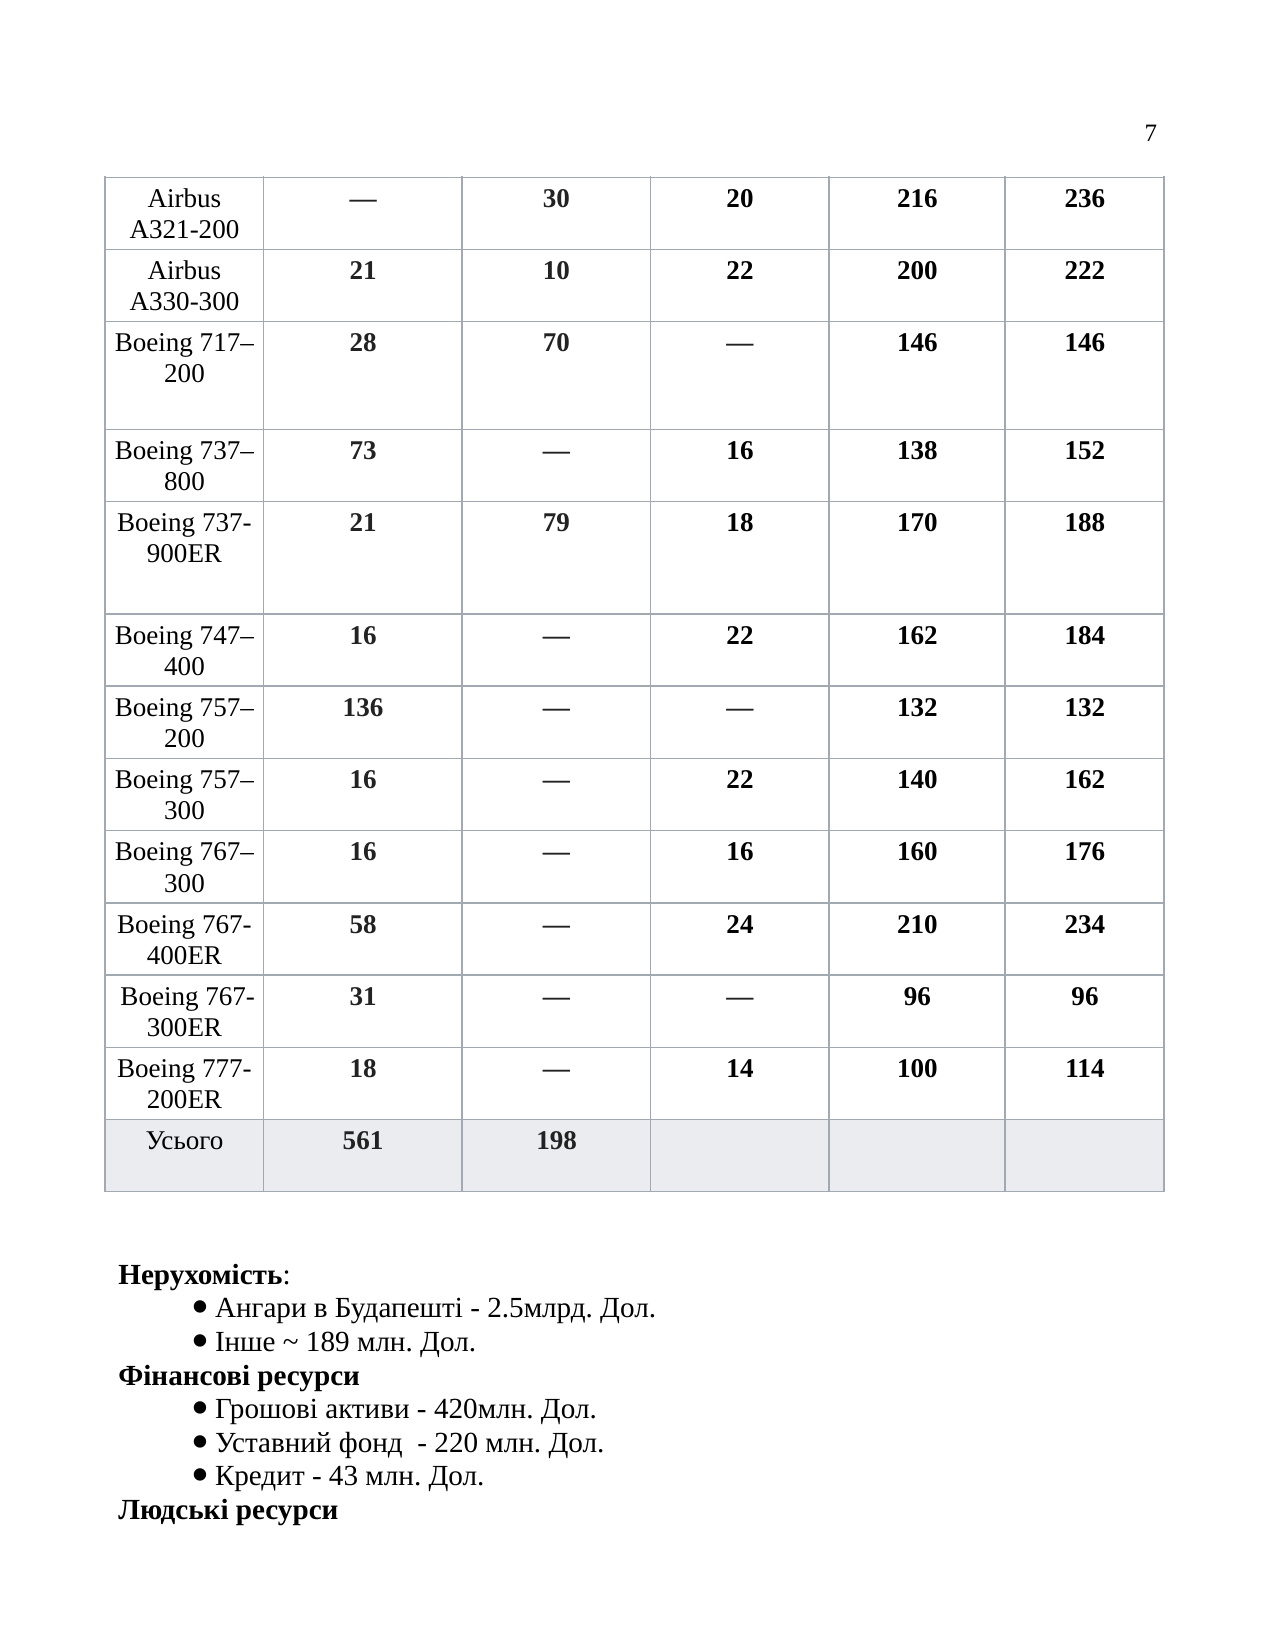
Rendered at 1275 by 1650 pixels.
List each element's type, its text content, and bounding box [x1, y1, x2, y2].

table_cell [651, 1120, 828, 1191]
table_cell 138 [830, 430, 1004, 501]
table_cell — [463, 430, 650, 501]
text ⦁ Грошові активи - 420млн. Дол. [118, 1391, 1157, 1425]
table_cell 96 [830, 976, 1004, 1046]
table_cell — [651, 322, 828, 428]
table_cell 198 [463, 1120, 650, 1191]
table_cell — [463, 831, 650, 902]
text ⦁ Ангари в Будапешті - 2.5млрд. Дол. [118, 1291, 1157, 1324]
table_cell — [651, 976, 828, 1046]
table_cell 22 [651, 615, 828, 685]
text Нерухомість: [118, 1257, 1157, 1291]
text Фінансові ресурси [118, 1358, 1157, 1391]
table_cell 162 [830, 615, 1004, 685]
table_cell — [463, 976, 650, 1046]
table_cell 222 [1006, 250, 1163, 321]
table_cell 22 [651, 759, 828, 830]
table_cell 28 [264, 322, 461, 428]
table_cell — [463, 759, 650, 830]
table_cell [1006, 1120, 1163, 1191]
text ⦁ Уставний фонд - 220 млн. Дол. [118, 1425, 1157, 1458]
table_cell 30 [463, 178, 650, 248]
table_cell Boeing 777-200ER [106, 1048, 263, 1118]
table_cell 210 [830, 904, 1004, 974]
table_cell 22 [651, 250, 828, 321]
table_cell 21 [264, 250, 461, 321]
table_cell 561 [264, 1120, 461, 1191]
table_cell 58 [264, 904, 461, 974]
table_cell 184 [1006, 615, 1163, 685]
table_cell — [264, 178, 461, 248]
table_cell 136 [264, 687, 461, 758]
table_cell — [463, 904, 650, 974]
table_cell 188 [1006, 502, 1163, 613]
table_cell 24 [651, 904, 828, 974]
text Людські ресурси [118, 1492, 1157, 1525]
table_cell 21 [264, 502, 461, 613]
table_cell Boeing 737–800 [106, 430, 263, 501]
table_cell 162 [1006, 759, 1163, 830]
table_cell Boeing 747–400 [106, 615, 263, 685]
table_cell 18 [264, 1048, 461, 1118]
table_cell 10 [463, 250, 650, 321]
table_cell 16 [651, 831, 828, 902]
table_cell 100 [830, 1048, 1004, 1118]
text ⦁ Кредит - 43 млн. Дол. [118, 1458, 1157, 1492]
table_cell Boeing 737-900ER [106, 502, 263, 613]
table_cell 70 [463, 322, 650, 428]
table_cell 200 [830, 250, 1004, 321]
table_cell — [463, 1048, 650, 1118]
table_cell — [651, 687, 828, 758]
table_cell Boeing 757–300 [106, 759, 263, 830]
table_cell 132 [1006, 687, 1163, 758]
table_cell Boeing 767-400ER [106, 904, 263, 974]
table_cell 132 [830, 687, 1004, 758]
table_cell 170 [830, 502, 1004, 613]
table_cell 152 [1006, 430, 1163, 501]
table_cell 16 [264, 615, 461, 685]
table_cell 96 [1006, 976, 1163, 1046]
table_cell 73 [264, 430, 461, 501]
text ⦁ Інше ~ 189 млн. Дол. [118, 1324, 1157, 1358]
table_cell Boeing 767–300 [106, 831, 263, 902]
table_cell 16 [651, 430, 828, 501]
table_cell 16 [264, 831, 461, 902]
table_cell 234 [1006, 904, 1163, 974]
table_cell 236 [1006, 178, 1163, 248]
table_cell Airbus A330-300 [106, 250, 263, 321]
table_cell [830, 1120, 1004, 1191]
table_cell — [463, 687, 650, 758]
table_cell Boeing 767-300ER [106, 976, 263, 1046]
table_cell 31 [264, 976, 461, 1046]
table_cell Boeing 717–200 [106, 322, 263, 428]
table_cell 20 [651, 178, 828, 248]
table_cell Усього [106, 1120, 263, 1191]
table_cell 79 [463, 502, 650, 613]
table_cell 14 [651, 1048, 828, 1118]
table_cell Boeing 757–200 [106, 687, 263, 758]
table_cell 146 [830, 322, 1004, 428]
table_cell 216 [830, 178, 1004, 248]
table_cell 176 [1006, 831, 1163, 902]
table_cell 18 [651, 502, 828, 613]
table_cell 146 [1006, 322, 1163, 428]
table_cell 160 [830, 831, 1004, 902]
table_cell 114 [1006, 1048, 1163, 1118]
table_cell 140 [830, 759, 1004, 830]
table_cell — [463, 615, 650, 685]
table_cell 16 [264, 759, 461, 830]
table_cell Airbus A321-200 [106, 178, 263, 248]
